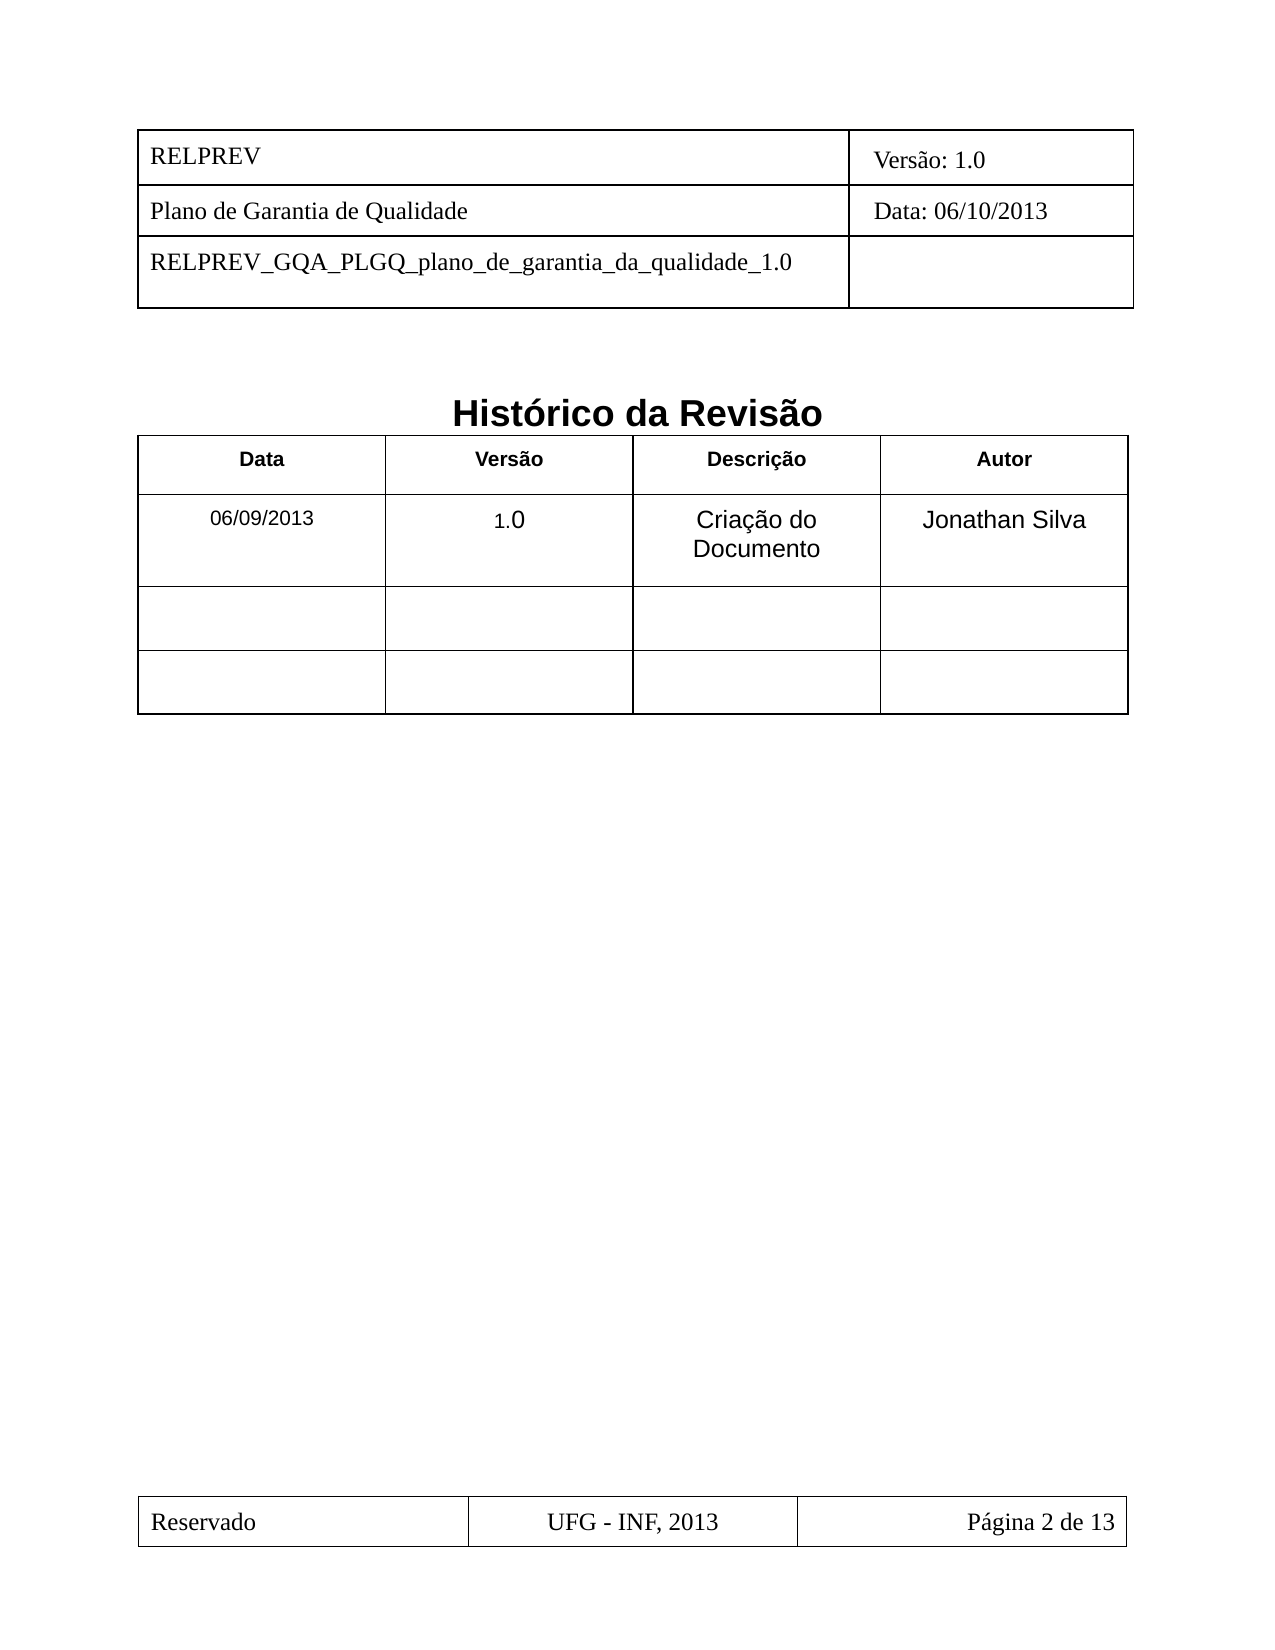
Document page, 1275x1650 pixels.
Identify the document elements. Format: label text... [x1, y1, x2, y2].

table_cell Jonathan Silva [881, 495, 1127, 586]
table_header Autor [881, 436, 1127, 493]
table_cell 06/09/2013 [139, 495, 385, 586]
table_cell [634, 651, 880, 713]
table_cell [881, 587, 1127, 649]
table_header Versão [386, 436, 632, 493]
table_header Data [139, 436, 385, 493]
table_cell [386, 587, 632, 649]
table_cell 1.0 [386, 495, 632, 586]
table_cell [139, 651, 385, 713]
table_cell [386, 651, 632, 713]
table_header Descrição [634, 436, 880, 493]
table_cell [634, 587, 880, 649]
text Histórico da Revisão [150, 391, 1125, 434]
table_cell [139, 587, 385, 649]
table_cell Criação do Documento [634, 495, 880, 586]
table_cell [881, 651, 1127, 713]
